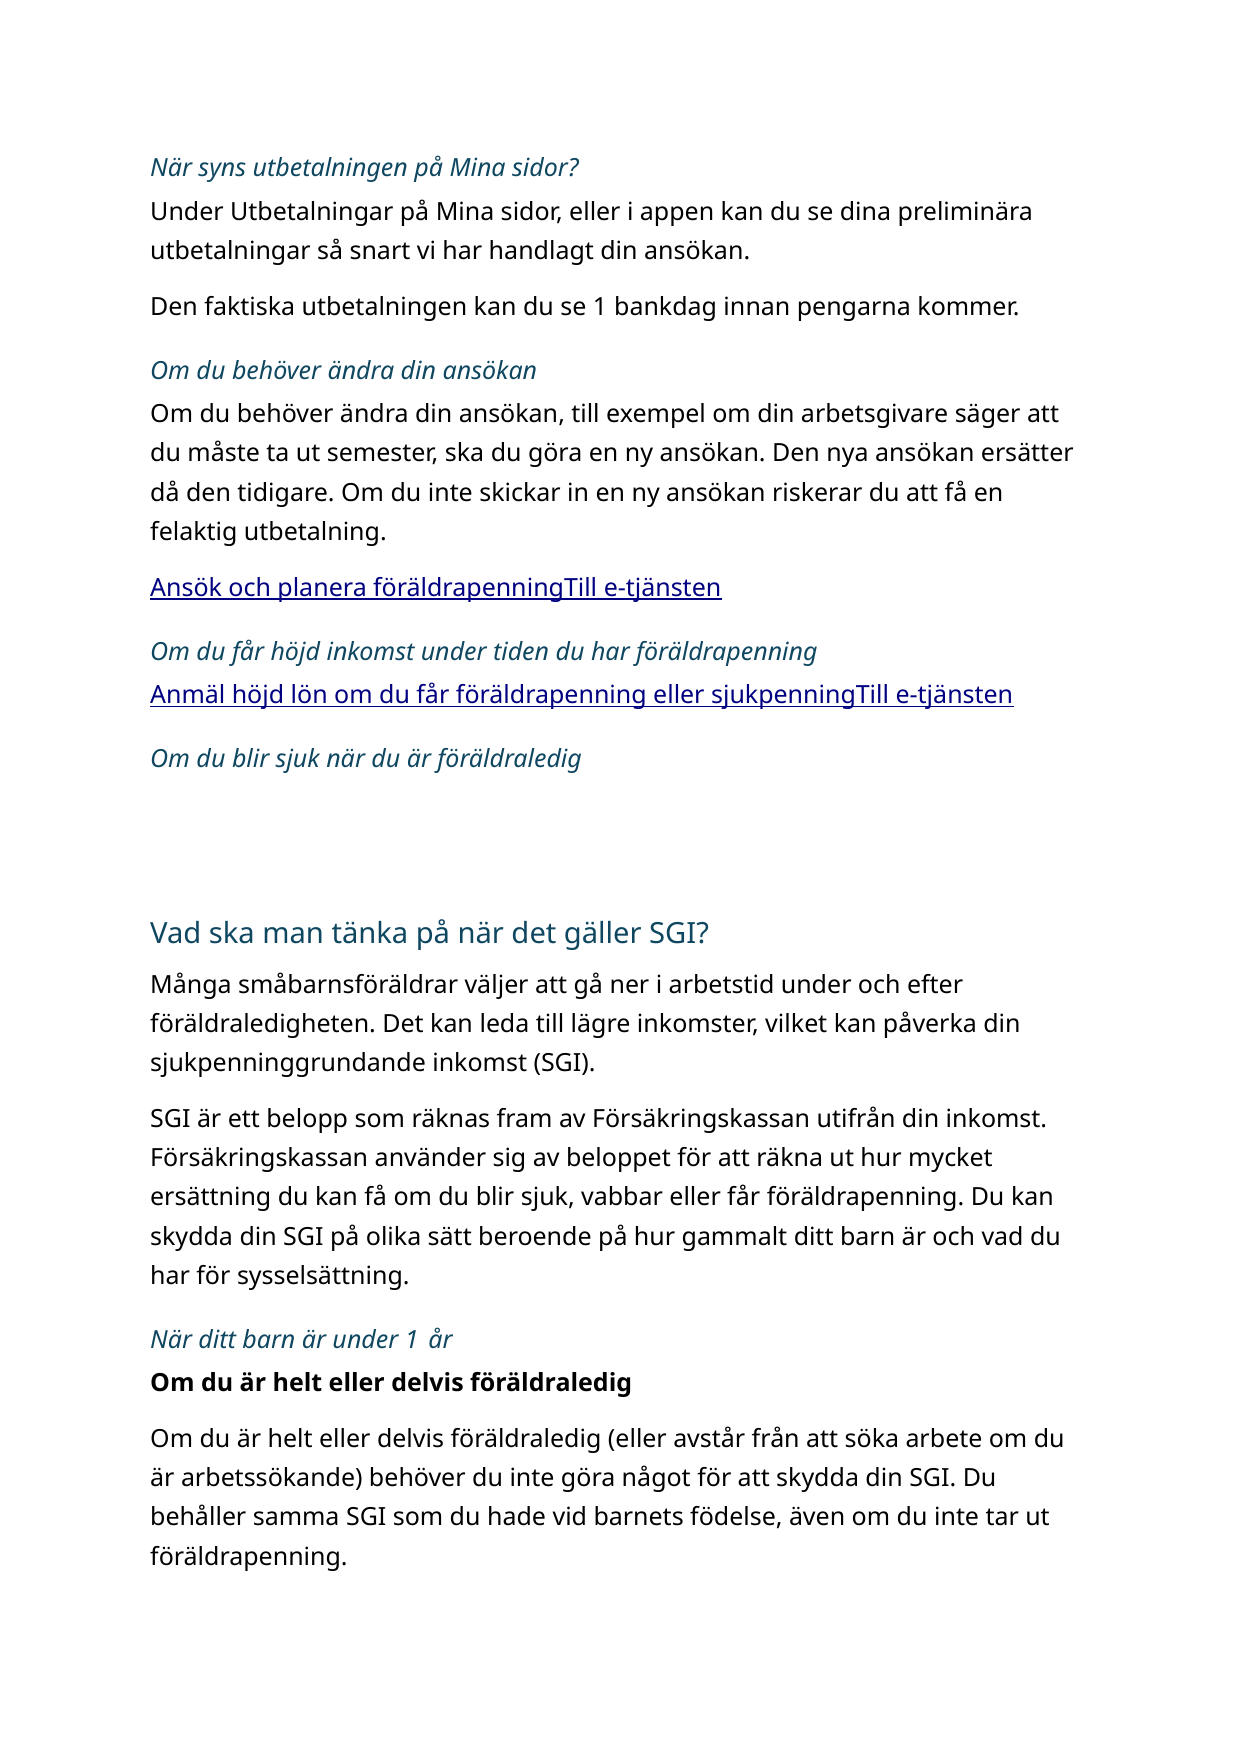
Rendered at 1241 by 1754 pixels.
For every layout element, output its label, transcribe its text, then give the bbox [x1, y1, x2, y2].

subtitle När syns utbetalningen på Mina sidor? [150, 150, 1090, 184]
subtitle Vad ska man tänka på när det gäller SGI? [150, 912, 1090, 952]
text Om du är helt eller delvis föräldraledig [150, 1365, 1090, 1399]
text Under Utbetalningar på Mina sidor, eller i appen kan du se dina preliminära utbetalningar så snart vi har handlagt din ansökan. [150, 193, 1090, 267]
text SGI är ett belopp som räknas fram av Försäkringskassan utifrån din inkomst. Försäkringskassan använder sig av beloppet för att räkna ut hur mycket ersättning du kan få om du blir sjuk, vabbar eller får föräldrapenning. Du kan skydda din SGI på olika sätt beroende på hur gammalt ditt barn är och vad du har för sysselsättning. [150, 1101, 1090, 1291]
text Den faktiska utbetalningen kan du se 1 bankdag innan pengarna kommer. [150, 288, 1090, 322]
subtitle Om du blir sjuk när du är föräldraledig [150, 741, 1090, 775]
text Om du är helt eller delvis föräldraledig (eller avstår från att söka arbete om du är arbetssökande) behöver du inte göra något för att skydda din SGI. Du behåller samma SGI som du hade vid barnets födelse, även om du inte tar ut föräldrapenning. [150, 1421, 1090, 1572]
text Många småbarnsföräldrar väljer att gå ner i arbetstid under och efter föräldraledigheten. Det kan leda till lägre inkomster, vilket kan påverka din sjukpenninggrundande inkomst (SGI). [150, 966, 1090, 1079]
text Ansök och planera föräldrapenningTill e-tjänsten [150, 569, 1090, 603]
subtitle Om du får höjd inkomst under tiden du har föräldrapenning [150, 633, 1090, 667]
subtitle Om du behöver ändra din ansökan [150, 352, 1090, 387]
text Om du behöver ändra din ansökan, till exempel om din arbetsgivare säger att du måste ta ut semester, ska du göra en ny ansökan. Den nya ansökan ersätter då den tidigare. Om du inte skickar in en ny ansökan riskerar du att få en felaktig utbetalning. [150, 396, 1090, 547]
subtitle När ditt barn är under 1 år [150, 1321, 1090, 1356]
text Anmäl höjd lön om du får föräldrapenning eller sjukpenningTill e-tjänsten [150, 677, 1090, 711]
